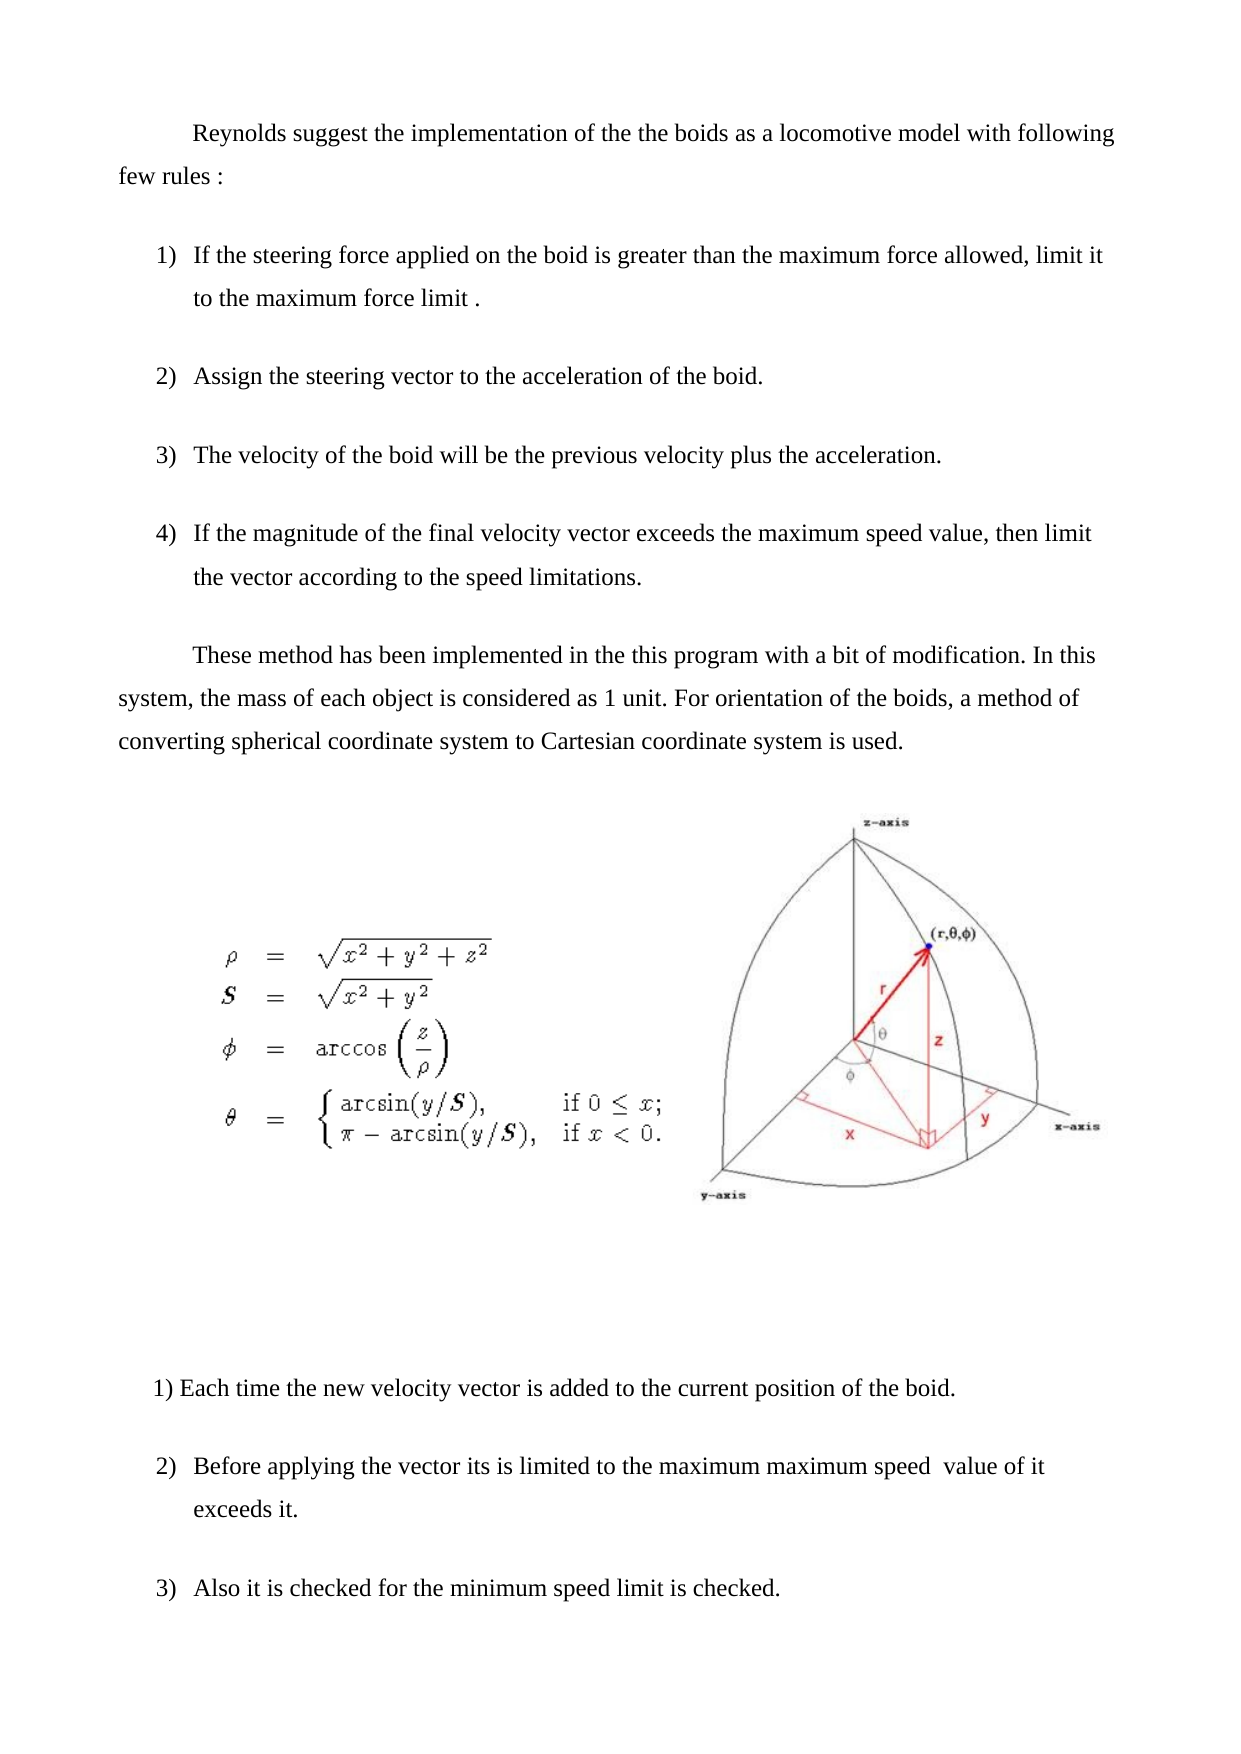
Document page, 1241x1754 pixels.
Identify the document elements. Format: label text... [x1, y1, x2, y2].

list Also it is checked for the minimum speed limit is checked. [156, 1573, 1122, 1602]
list If the magnitude of the final velocity vector exceeds the maximum speed value, then limit the vector according to the speed limitations. [156, 518, 1122, 590]
list If the steering force applied on the boid is greater than the maximum force allowed, limit it to the maximum force limit . [156, 240, 1122, 312]
picture [0, 789, 1108, 1292]
list Before applying the vector its is limited to the maximum maximum speed value of it exceeds it. [156, 1451, 1122, 1523]
text These method has been implemented in the this program with a bit of modification. In this system, the mass of each object is considered as 1 unit. For orientation of the boids, a method of converting spherical coordinate system to Cartesian coordinate system is used. [118, 640, 1122, 755]
list The velocity of the boid will be the previous velocity plus the acceleration. [156, 440, 1122, 469]
text Reynolds suggest the implementation of the the boids as a locomotive model with following few rules : [118, 118, 1122, 190]
list Assign the steering vector to the acceleration of the boid. [156, 361, 1122, 390]
text 1) Each time the new velocity vector is added to the current position of the boid. [152, 1373, 1122, 1402]
